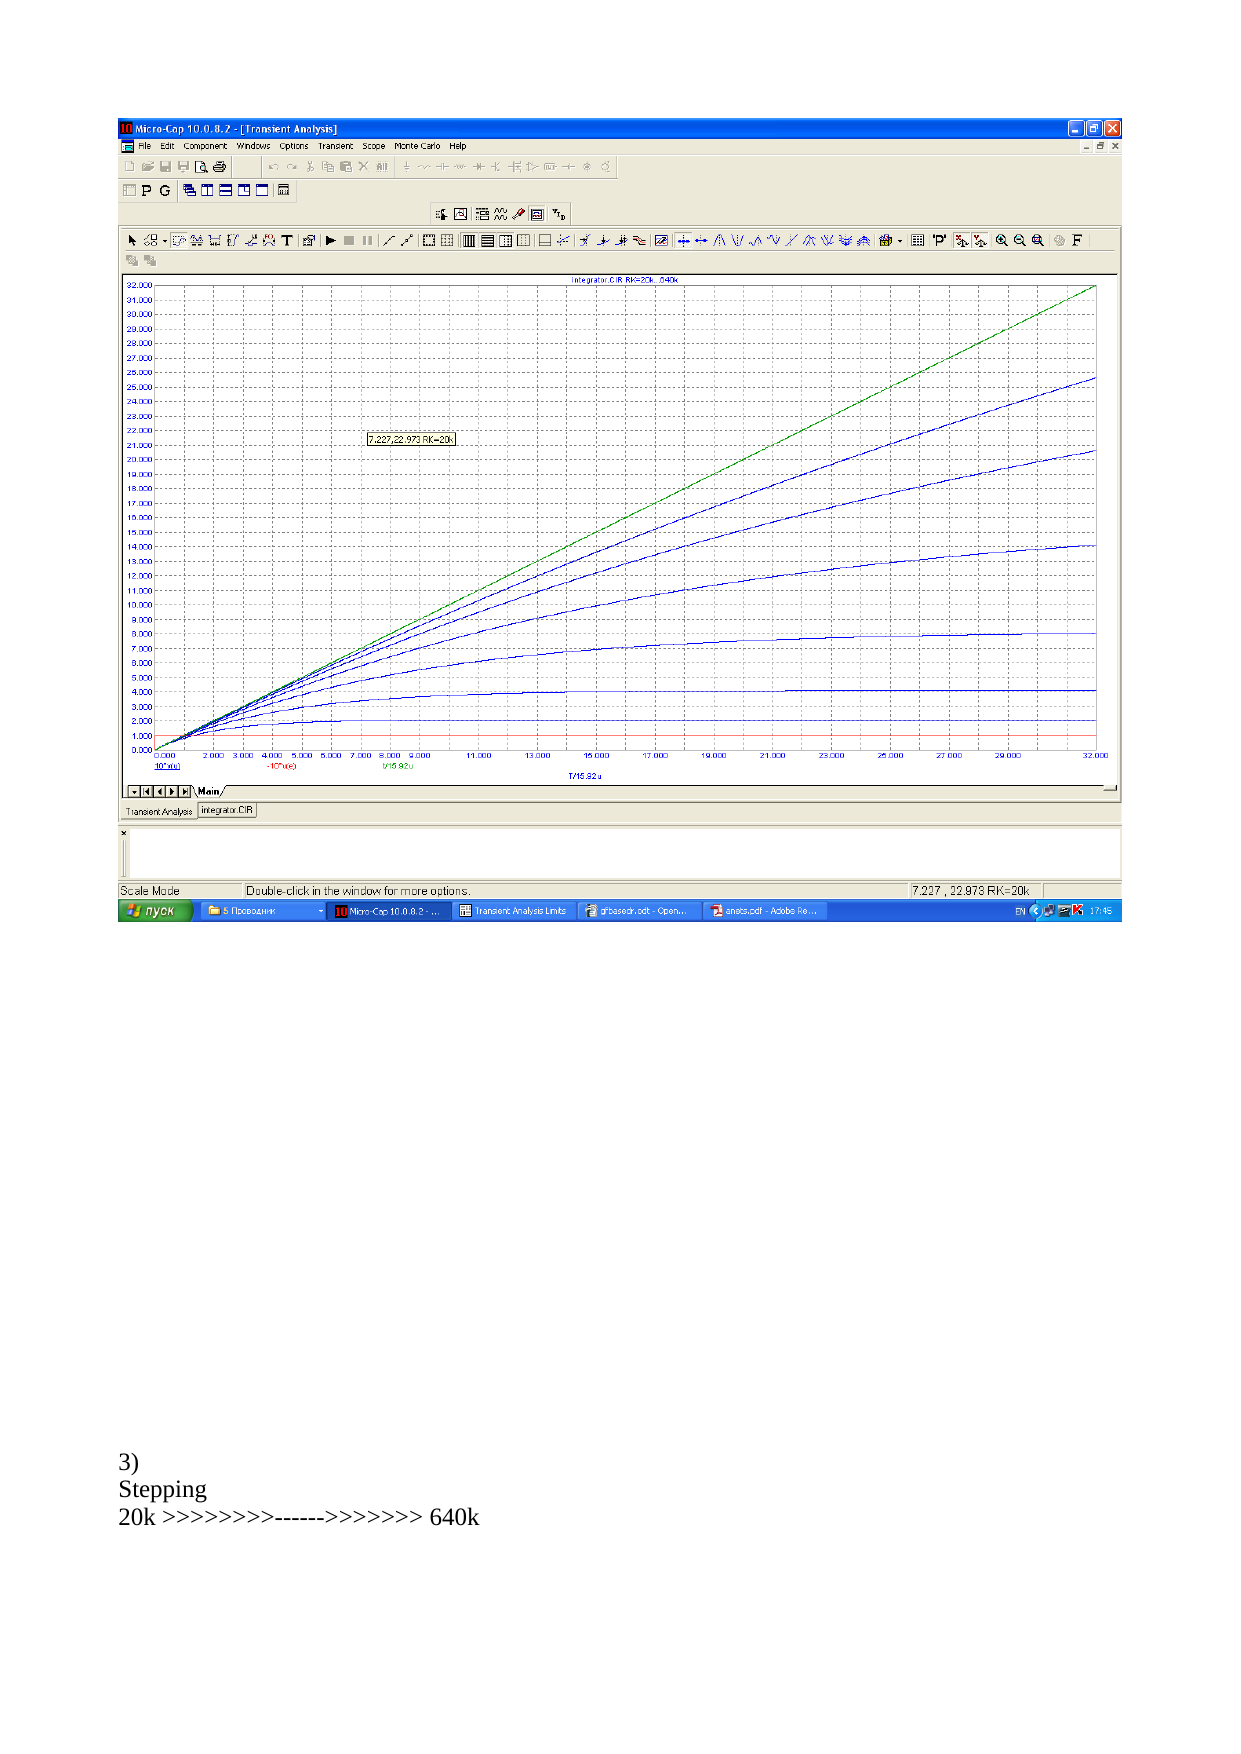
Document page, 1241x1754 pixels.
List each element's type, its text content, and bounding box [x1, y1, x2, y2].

text Stepping [118, 1475, 1122, 1503]
text 3) [118, 1448, 1122, 1475]
text 20k >>>>>>>>------>>>>>>> 640k [118, 1503, 1122, 1531]
picture [118, 118, 1122, 922]
